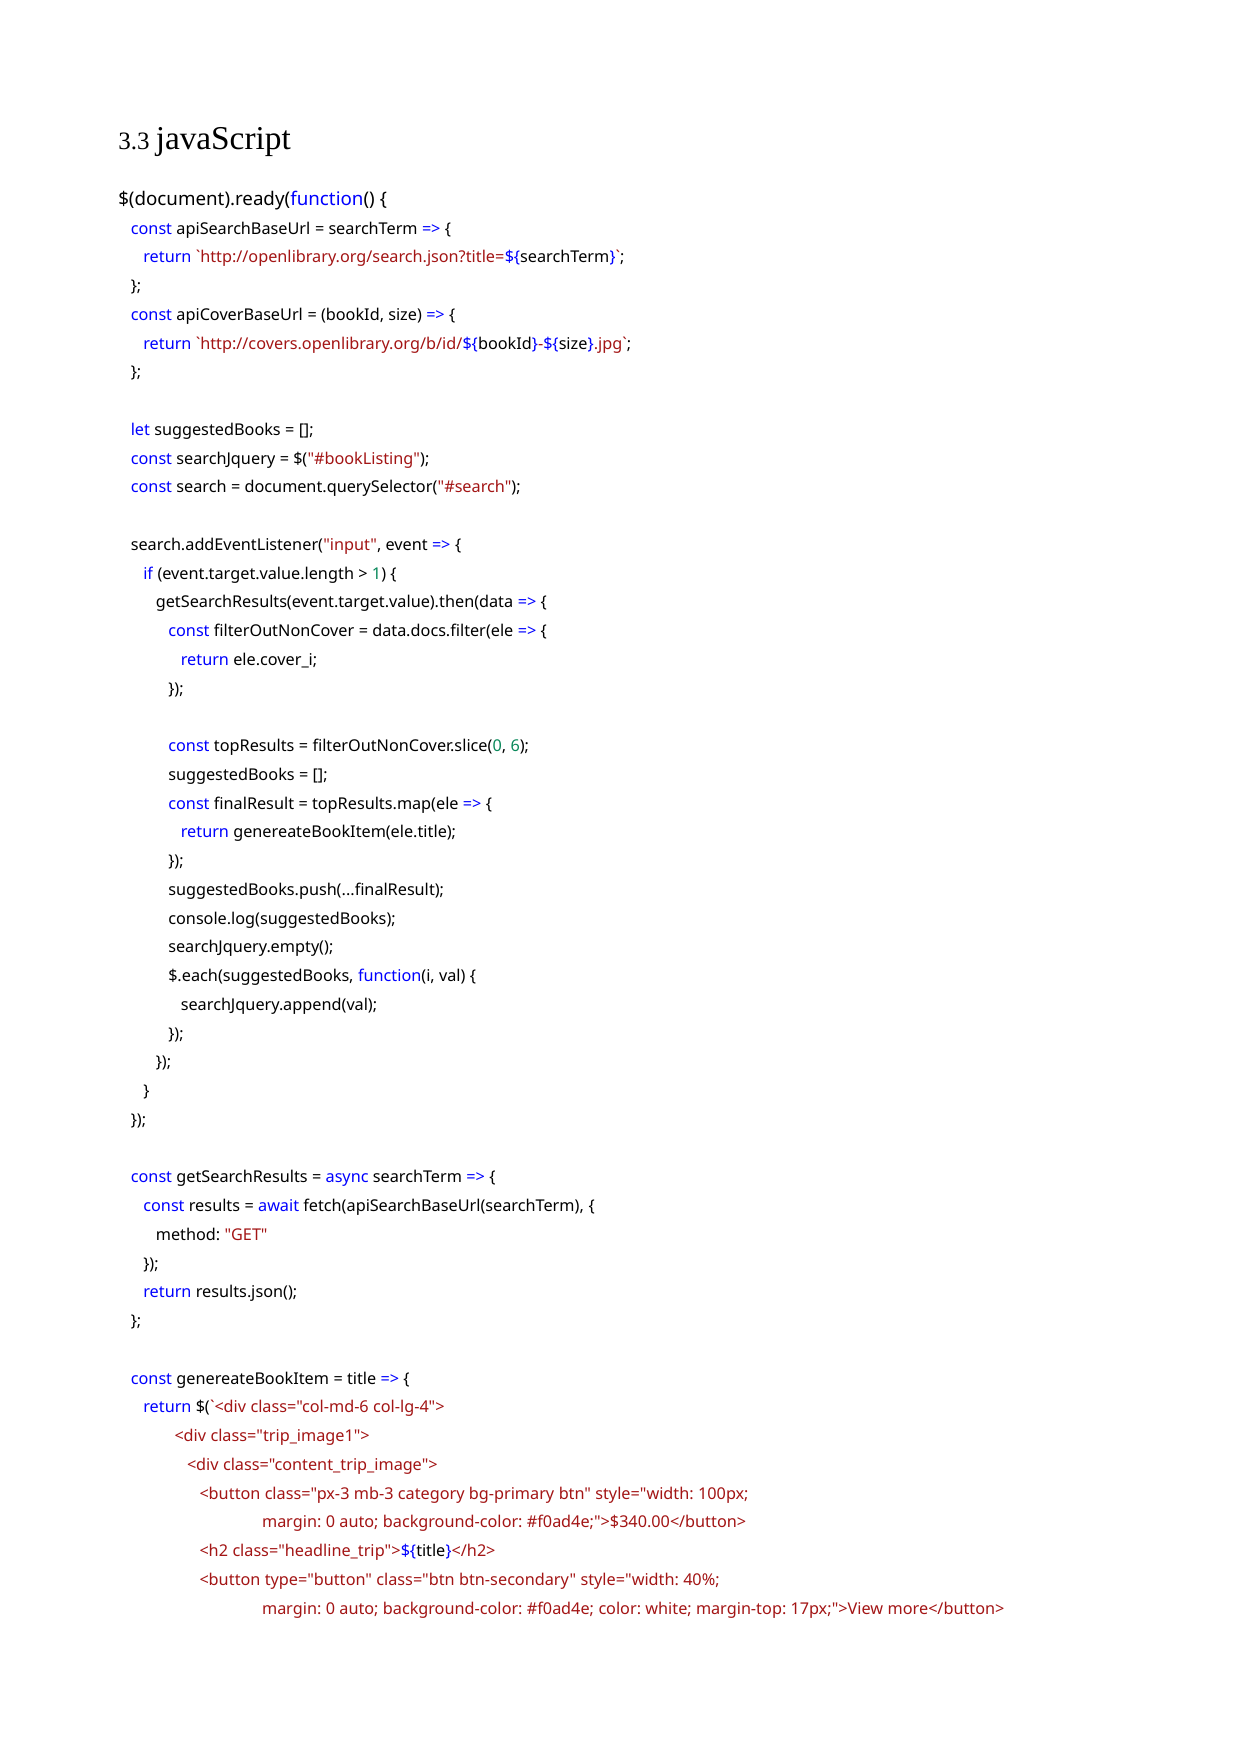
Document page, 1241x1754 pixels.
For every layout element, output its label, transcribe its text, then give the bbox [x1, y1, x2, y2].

text getSearchResults(event.target.value).then(data => { [118, 584, 1122, 613]
text }; [118, 268, 1122, 297]
text return $(`<div class="col-md-6 col-lg-4"> [118, 1389, 1122, 1418]
text } [118, 1073, 1122, 1102]
text const genereateBookItem = title => { [118, 1361, 1122, 1389]
text const apiCoverBaseUrl = (bookId, size) => { [118, 297, 1122, 326]
text const searchJquery = $("#bookListing"); [118, 441, 1122, 469]
text console.log(suggestedBooks); [118, 901, 1122, 929]
text const results = await fetch(apiSearchBaseUrl(searchTerm), { [118, 1188, 1122, 1217]
text const filterOutNonCover = data.docs.filter(ele => { [118, 613, 1122, 642]
text }); [118, 843, 1122, 872]
text margin: 0 auto; background-color: #f0ad4e; color: white; margin-top: 17px;">View more</button> [118, 1591, 1122, 1619]
text const getSearchResults = async searchTerm => { [118, 1159, 1122, 1188]
text <h2 class="headline_trip">${title}</h2> [118, 1533, 1122, 1562]
text const apiSearchBaseUrl = searchTerm => { [118, 211, 1122, 239]
text return results.json(); [118, 1274, 1122, 1303]
text $(document).ready(function() { [118, 185, 1122, 211]
text }); [118, 1102, 1122, 1131]
text return `http://covers.openlibrary.org/b/id/${bookId}-${size}.jpg`; [118, 326, 1122, 354]
text }); [118, 1044, 1122, 1073]
text <div class="trip_image1"> [118, 1418, 1122, 1447]
text searchJquery.empty(); [118, 929, 1122, 958]
text let suggestedBooks = []; [118, 412, 1122, 441]
text $.each(suggestedBooks, function(i, val) { [118, 958, 1122, 987]
text }); [118, 1016, 1122, 1044]
text return genereateBookItem(ele.title); [118, 814, 1122, 843]
text method: "GET" [118, 1217, 1122, 1246]
text return ele.cover_i; [118, 642, 1122, 671]
text if (event.target.value.length > 1) { [118, 556, 1122, 584]
text searchJquery.append(val); [118, 987, 1122, 1016]
text }; [118, 1303, 1122, 1332]
text suggestedBooks.push(...finalResult); [118, 872, 1122, 901]
text <button class="px-3 mb-3 category bg-primary btn" style="width: 100px; [118, 1476, 1122, 1504]
text return `http://openlibrary.org/search.json?title=${searchTerm}`; [118, 239, 1122, 268]
text const search = document.querySelector("#search"); [118, 469, 1122, 498]
text 3.3 javaScript [118, 118, 1122, 156]
text margin: 0 auto; background-color: #f0ad4e;">$340.00</button> [118, 1504, 1122, 1533]
text <button type="button" class="btn btn-secondary" style="width: 40%; [118, 1562, 1122, 1591]
text }; [118, 354, 1122, 383]
text }); [118, 1246, 1122, 1274]
text }); [118, 671, 1122, 699]
text const topResults = filterOutNonCover.slice(0, 6); [118, 728, 1122, 757]
text suggestedBooks = []; [118, 757, 1122, 786]
text search.addEventListener("input", event => { [118, 527, 1122, 556]
text <div class="content_trip_image"> [118, 1447, 1122, 1476]
text const finalResult = topResults.map(ele => { [118, 786, 1122, 814]
